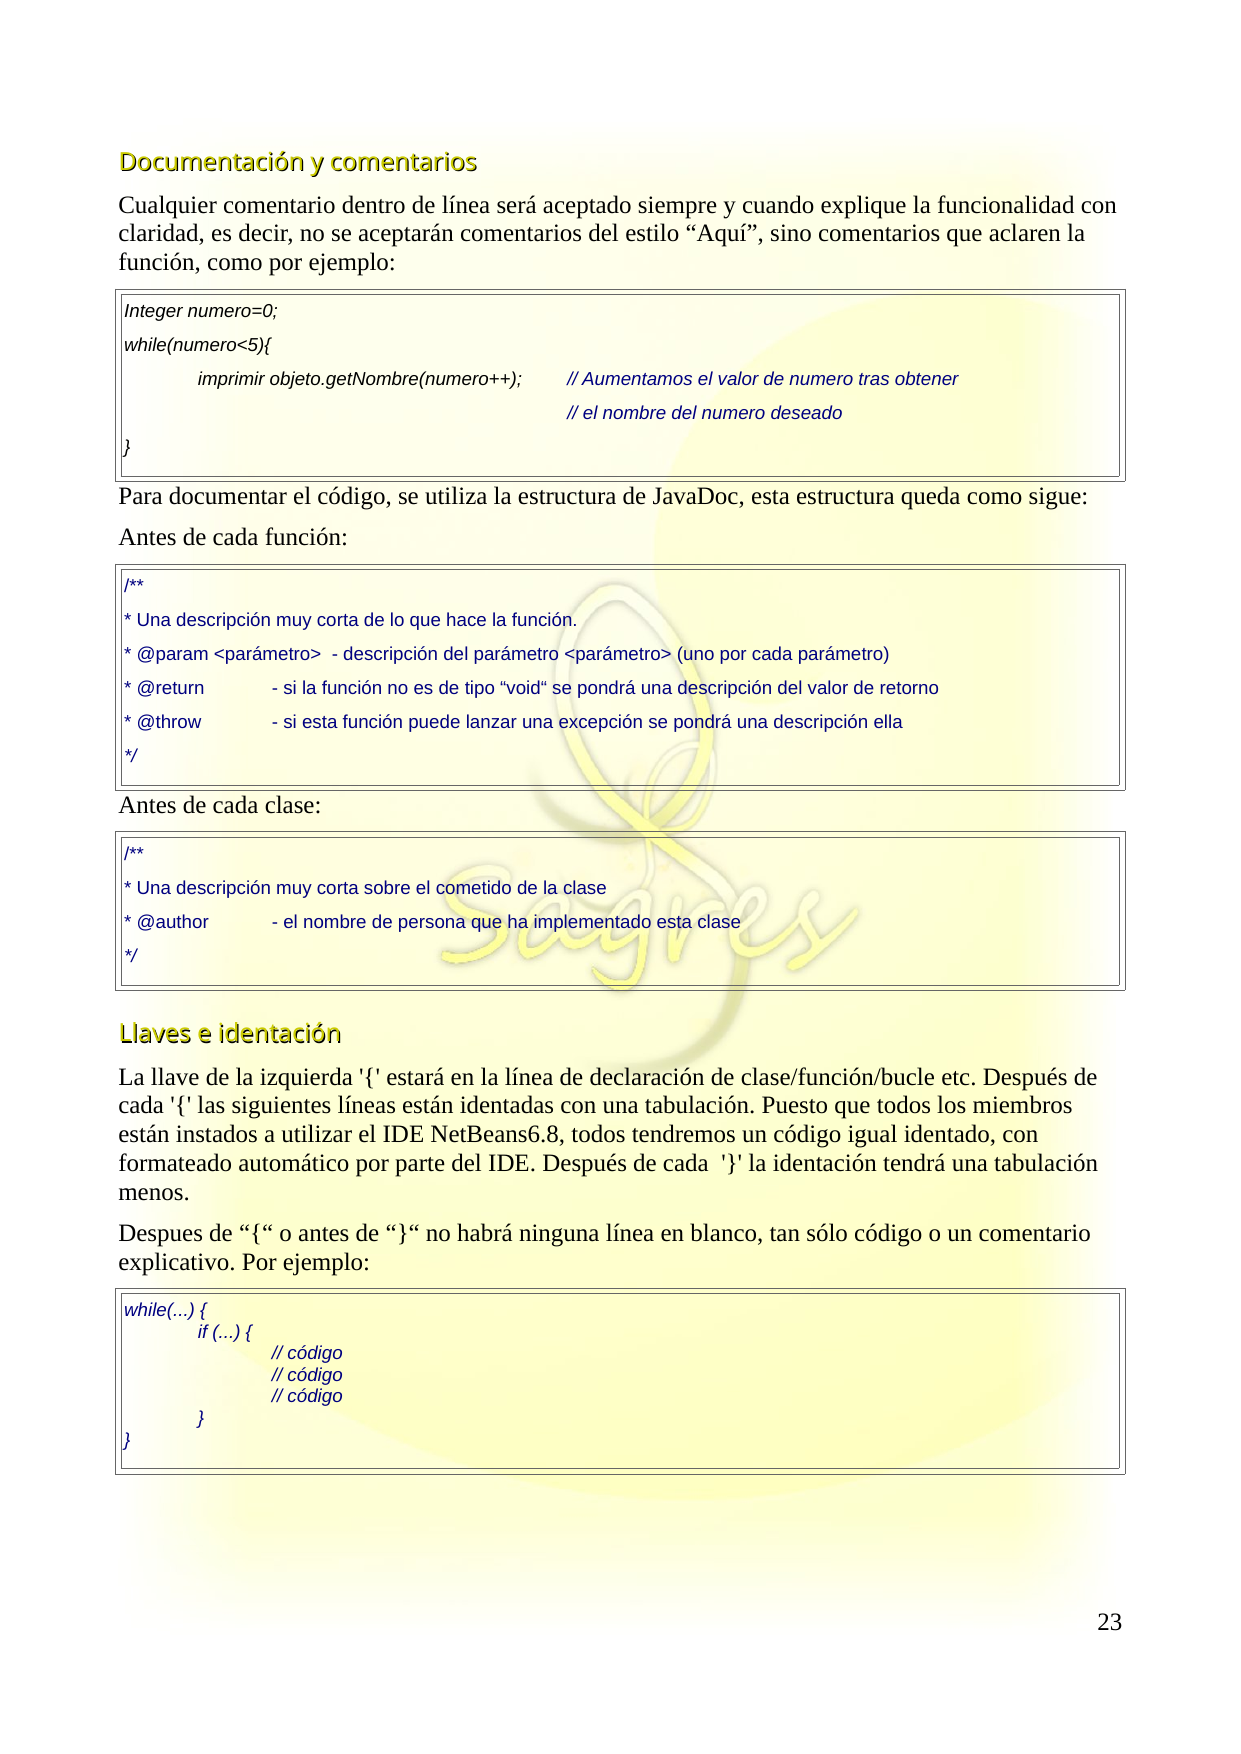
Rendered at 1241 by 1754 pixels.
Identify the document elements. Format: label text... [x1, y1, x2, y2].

text Despues de “{“ o antes de “}“ no habrá ninguna línea en blanco, tan sólo código o un comentario explicativo. Por ejemplo: [118, 1218, 1122, 1275]
picture [118, 984, 1122, 990]
text La llave de la izquierda '{' estará en la línea de declaración de clase/función/bucle etc. Después de cada '{' las siguientes líneas están identadas con una tabulación. Puesto que todos los miembros están instados a utilizar el IDE NetBeans6.8, todos tendremos un código igual identado, con formateado automático por parte del IDE. Después de cada '}' la identación tendrá una tabulación menos. [118, 1062, 1122, 1205]
picture [118, 476, 1122, 481]
table_header /** * Una descripción muy corta sobre el cometido de la clase * @author - el nombre de persona que ha implementado esta clase */ [118, 832, 1122, 984]
table_header while(...) { if (...) { // código // código // código } } [118, 1289, 1122, 1468]
subtitle Llaves e identación [118, 1015, 1122, 1049]
picture [118, 1475, 1122, 1636]
subtitle Documentación y comentarios [118, 143, 1122, 177]
text Antes de cada clase: [118, 791, 1122, 819]
picture [118, 551, 1122, 564]
picture [118, 785, 1122, 790]
picture [118, 510, 1122, 522]
picture [118, 118, 1122, 143]
picture [118, 1468, 1122, 1474]
picture [118, 1049, 1122, 1062]
text Para documentar el código, se utiliza la estructura de JavaDoc, esta estructura queda como sigue: [118, 482, 1122, 510]
picture [118, 177, 1122, 190]
picture [118, 276, 1122, 289]
table_header Integer numero=0; while(numero<5){ imprimir objeto.getNombre(numero++); // Aumentamos el valor de numero tras obtener // el nombre del numero deseado } [118, 290, 1122, 476]
table_header /** * Una descripción muy corta de lo que hace la función. * @param <parámetro> - descripción del parámetro <parámetro> (uno por cada parámetro) * @return - si la función no es de tipo “void“ se pondrá una descripción del valor de retorno * @throw - si esta función puede lanzar una excepción se pondrá una descripción ella */ [118, 565, 1122, 785]
text Antes de cada función: [118, 522, 1122, 551]
text Cualquier comentario dentro de línea será aceptado siempre y cuando explique la funcionalidad con claridad, es decir, no se aceptarán comentarios del estilo “Aquí”, sino comentarios que aclaren la función, como por ejemplo: [118, 190, 1122, 276]
picture [118, 1205, 1122, 1218]
picture [118, 819, 1122, 831]
picture [118, 1275, 1122, 1288]
picture [118, 991, 1122, 1015]
